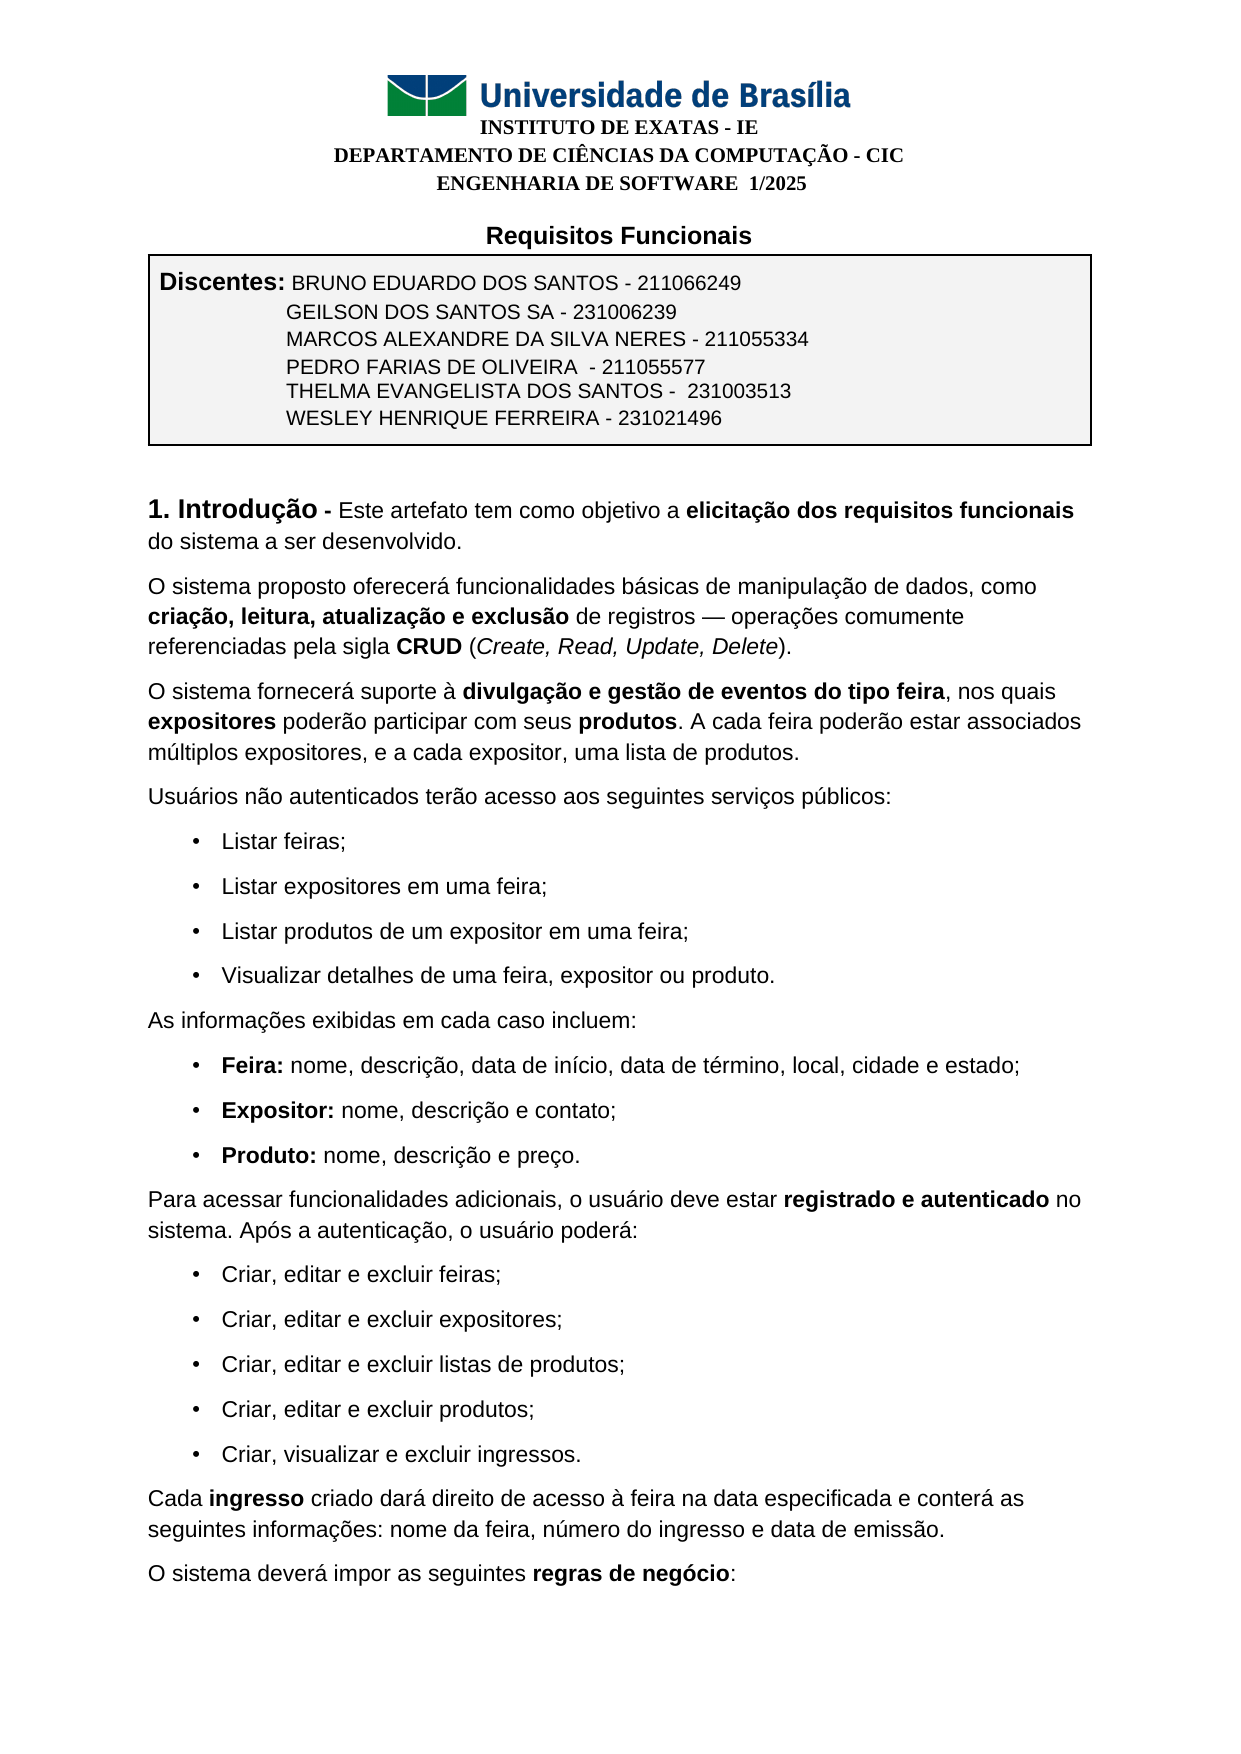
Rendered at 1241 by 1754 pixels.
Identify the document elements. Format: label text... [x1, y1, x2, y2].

list Listar produtos de um expositor em uma feira; [192, 918, 1090, 944]
list Feira: nome, descrição, data de início, data de término, local, cidade e estado; [192, 1052, 1090, 1078]
list Expositor: nome, descrição e contato; [192, 1097, 1090, 1123]
text 1. Introdução - Este artefato tem como objetivo a elicitação dos requisitos funcionais do sistema a ser desenvolvido. [148, 493, 1090, 554]
text Requisitos Funcionais [148, 221, 1090, 250]
text O sistema fornecerá suporte à divulgação e gestão de eventos do tipo feira, nos quais expositores poderão participar com seus produtos. A cada feira poderão estar associados múltiplos expositores, e a cada expositor, uma lista de produtos. [148, 678, 1090, 765]
text Cada ingresso criado dará direito de acesso à feira na data especificada e conterá as seguintes informações: nome da feira, número do ingresso e data de emissão. [148, 1485, 1090, 1542]
text Para acessar funcionalidades adicionais, o usuário deve estar registrado e autenticado no sistema. Após a autenticação, o usuário poderá: [148, 1186, 1090, 1243]
list Produto: nome, descrição e preço. [192, 1142, 1090, 1168]
text Usuários não autenticados terão acesso aos seguintes serviços públicos: [148, 783, 1090, 810]
list Listar expositores em uma feira; [192, 873, 1090, 899]
picture [387, 75, 851, 116]
list Listar feiras; [192, 828, 1090, 854]
list Criar, editar e excluir feiras; [192, 1261, 1090, 1288]
text As informações exibidas em cada caso incluem: [148, 1007, 1090, 1034]
list Criar, editar e excluir listas de produtos; [192, 1351, 1090, 1377]
table_header Discentes: BRUNO EDUARDO DOS SANTOS - 211066249 GEILSON DOS SANTOS SA - 231006239 MARCOS ALEXANDRE DA SILVA NERES - 211055334 PEDRO FARIAS DE OLIVEIRA - 211055577 THELMA EVANGELISTA DOS SANTOS - 231003513 WESLEY HENRIQUE FERREIRA - 231021496 [150, 256, 1090, 444]
text O sistema proposto oferecerá funcionalidades básicas de manipulação de dados, como criação, leitura, atualização e exclusão de registros — operações comumente referenciadas pela sigla CRUD (Create, Read, Update, Delete). [148, 573, 1090, 660]
list Criar, editar e excluir expositores; [192, 1306, 1090, 1333]
text O sistema deverá impor as seguintes regras de negócio: [148, 1560, 1090, 1587]
list Criar, visualizar e excluir ingressos. [192, 1441, 1090, 1467]
list Visualizar detalhes de uma feira, expositor ou produto. [192, 962, 1090, 989]
list Criar, editar e excluir produtos; [192, 1396, 1090, 1422]
